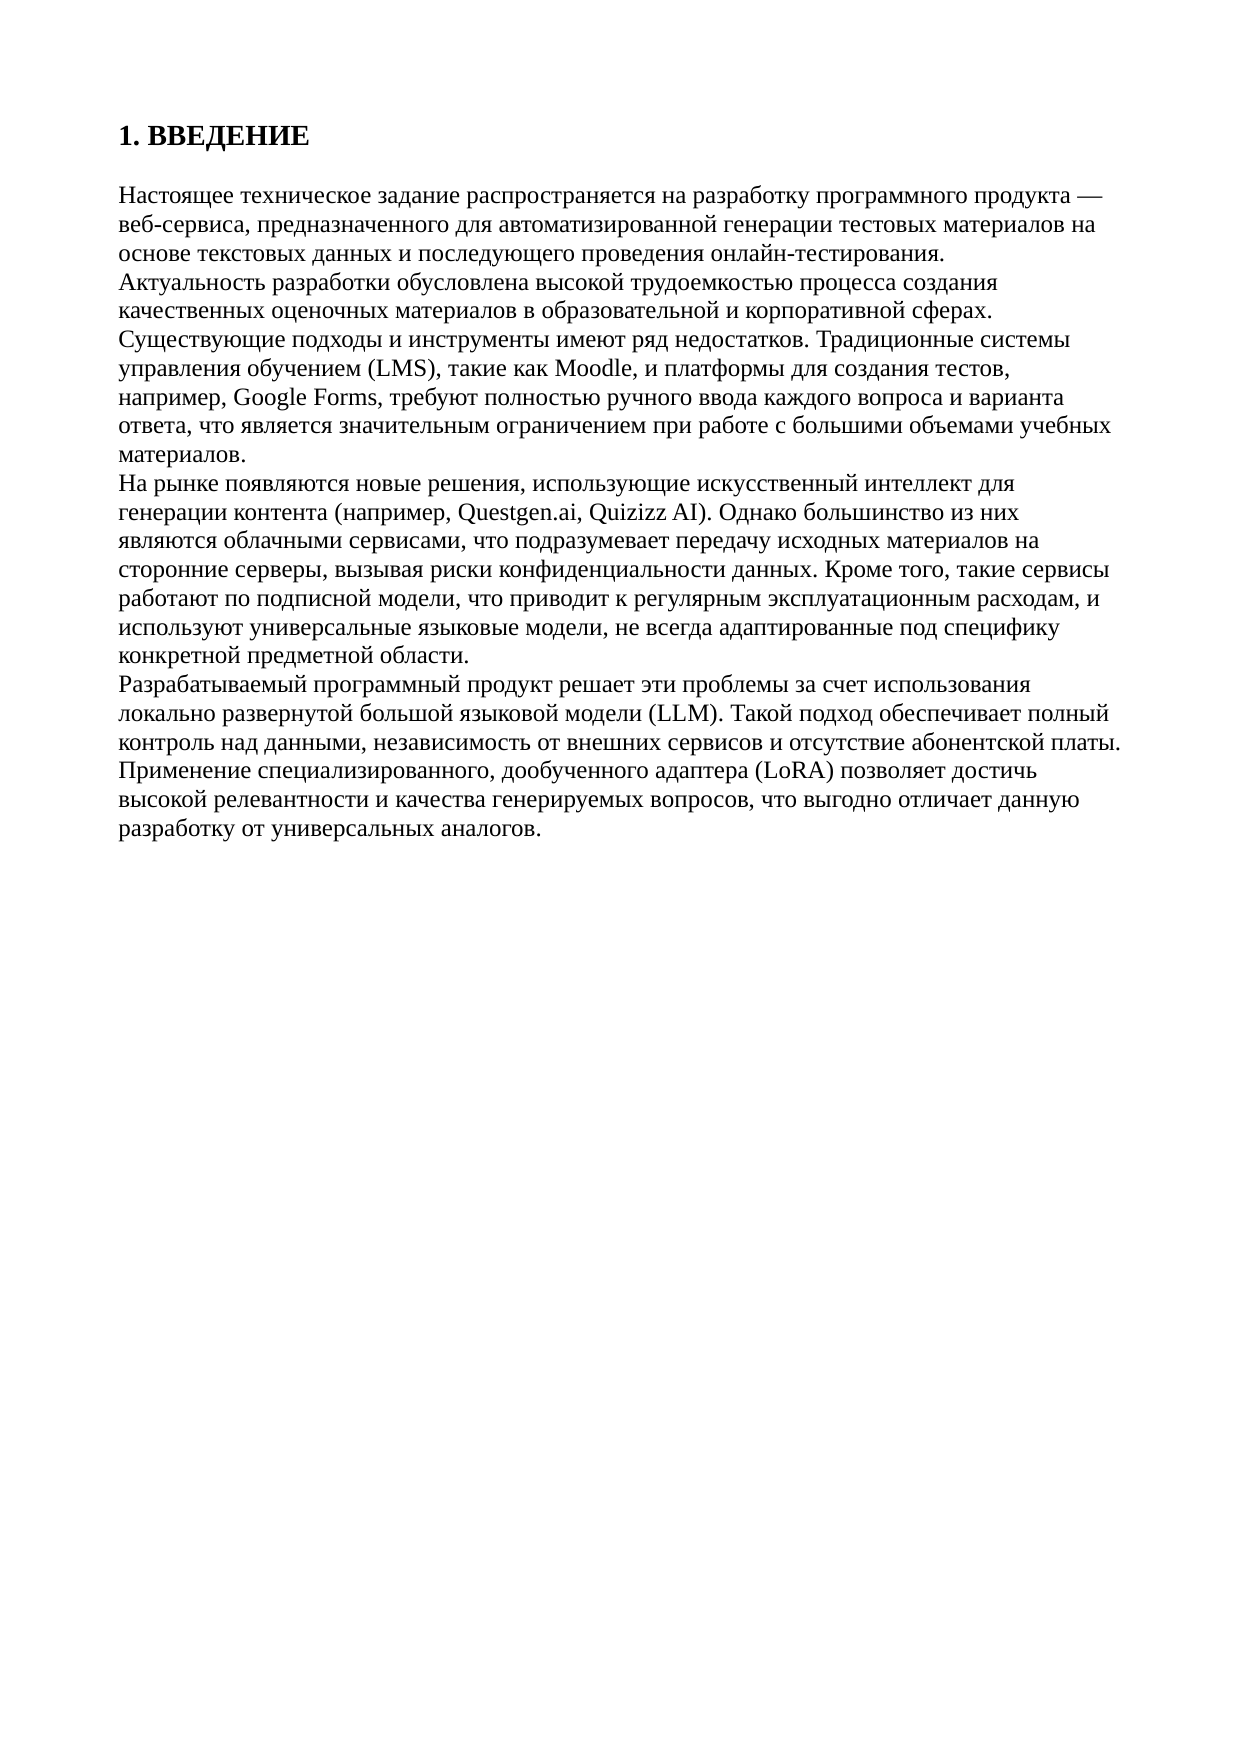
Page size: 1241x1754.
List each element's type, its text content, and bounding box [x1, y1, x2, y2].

text Настоящее техническое задание распространяется на разработку программного продукта — веб-сервиса, предназначенного для автоматизированной генерации тестовых материалов на основе текстовых данных и последующего проведения онлайн-тестирования. [118, 152, 1122, 267]
text Разрабатываемый программный продукт решает эти проблемы за счет использования локально развернутой большой языковой модели (LLM). Такой подход обеспечивает полный контроль над данными, независимость от внешних сервисов и отсутствие абонентской платы. Применение специализированного, дообученного адаптера (LoRA) позволяет достичь высокой релевантности и качества генерируемых вопросов, что выгодно отличает данную разработку от универсальных аналогов. [118, 669, 1122, 842]
subtitle 1. ВВЕДЕНИЕ [118, 118, 1122, 152]
text Актуальность разработки обусловлена высокой трудоемкостью процесса создания качественных оценочных материалов в образовательной и корпоративной сферах. Существующие подходы и инструменты имеют ряд недостатков. Традиционные системы управления обучением (LMS), такие как Moodle, и платформы для создания тестов, например, Google Forms, требуют полностью ручного ввода каждого вопроса и варианта ответа, что является значительным ограничением при работе с большими объемами учебных материалов. [118, 267, 1122, 468]
text На рынке появляются новые решения, использующие искусственный интеллект для генерации контента (например, Questgen.ai, Quizizz AI). Однако большинство из них являются облачными сервисами, что подразумевает передачу исходных материалов на сторонние серверы, вызывая риски конфиденциальности данных. Кроме того, такие сервисы работают по подписной модели, что приводит к регулярным эксплуатационным расходам, и используют универсальные языковые модели, не всегда адаптированные под специфику конкретной предметной области. [118, 468, 1122, 669]
